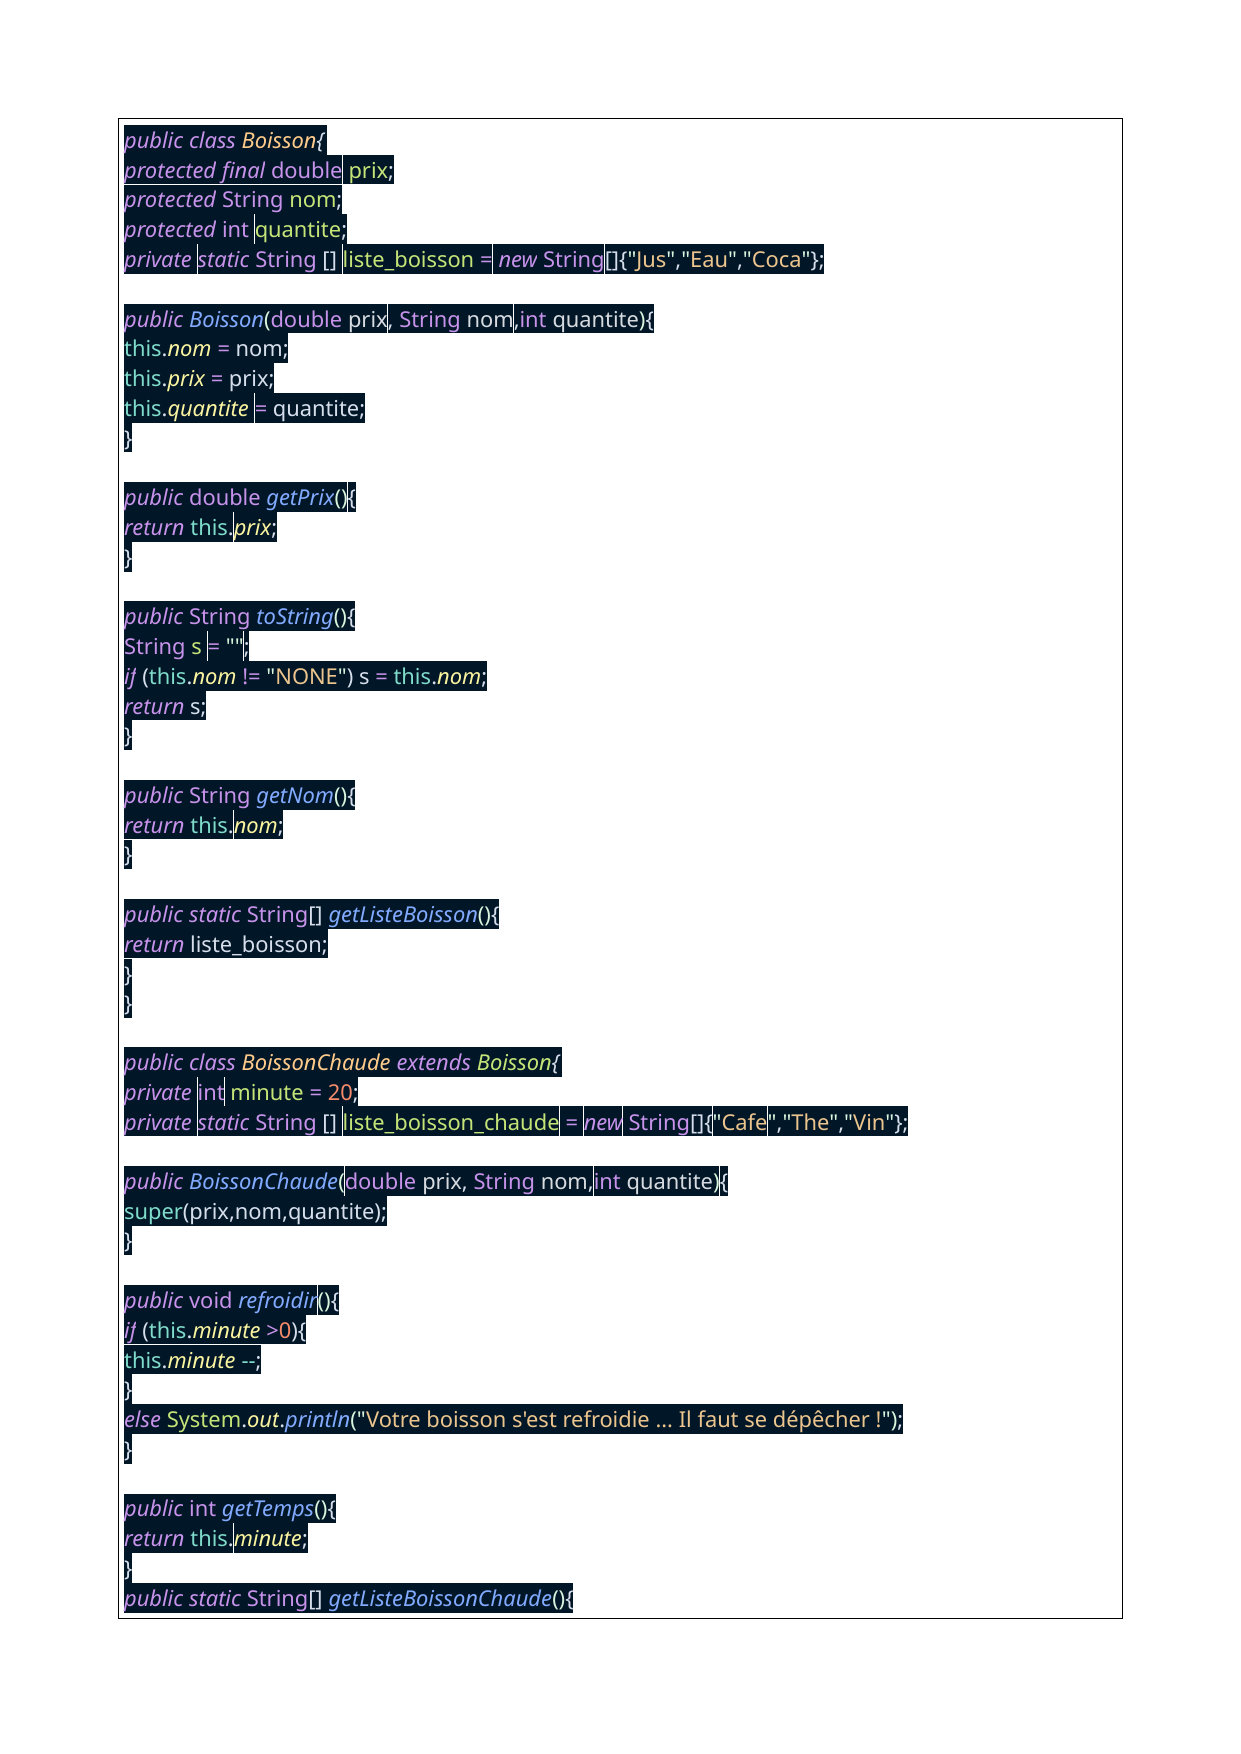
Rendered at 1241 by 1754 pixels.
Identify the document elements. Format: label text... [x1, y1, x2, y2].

table_header public class Boisson{ protected final double prix; protected String nom; protected int quantite; private static String [] liste_boisson = new String[]{"Jus","Eau","Coca"}; public Boisson(double prix, String nom,int quantite){ this.nom = nom; this.prix = prix; this.quantite = quantite; } public double getPrix(){ return this.prix; } public String toString(){ String s = ""; if (this.nom != "NONE") s = this.nom; return s; } public String getNom(){ return this.nom; } public static String[] getListeBoisson(){ return liste_boisson; } } public class BoissonChaude extends Boisson{ private int minute = 20; private static String [] liste_boisson_chaude = new String[]{"Cafe","The","Vin"}; public BoissonChaude(double prix, String nom,int quantite){ super(prix,nom,quantite); } public void refroidir(){ if (this.minute >0){ this.minute --; } else System.out.println("Votre boisson s'est refroidie ... Il faut se dépêcher !"); } public int getTemps(){ return this.minute; } public static String[] getListeBoissonChaude(){ [119, 119, 1122, 1618]
